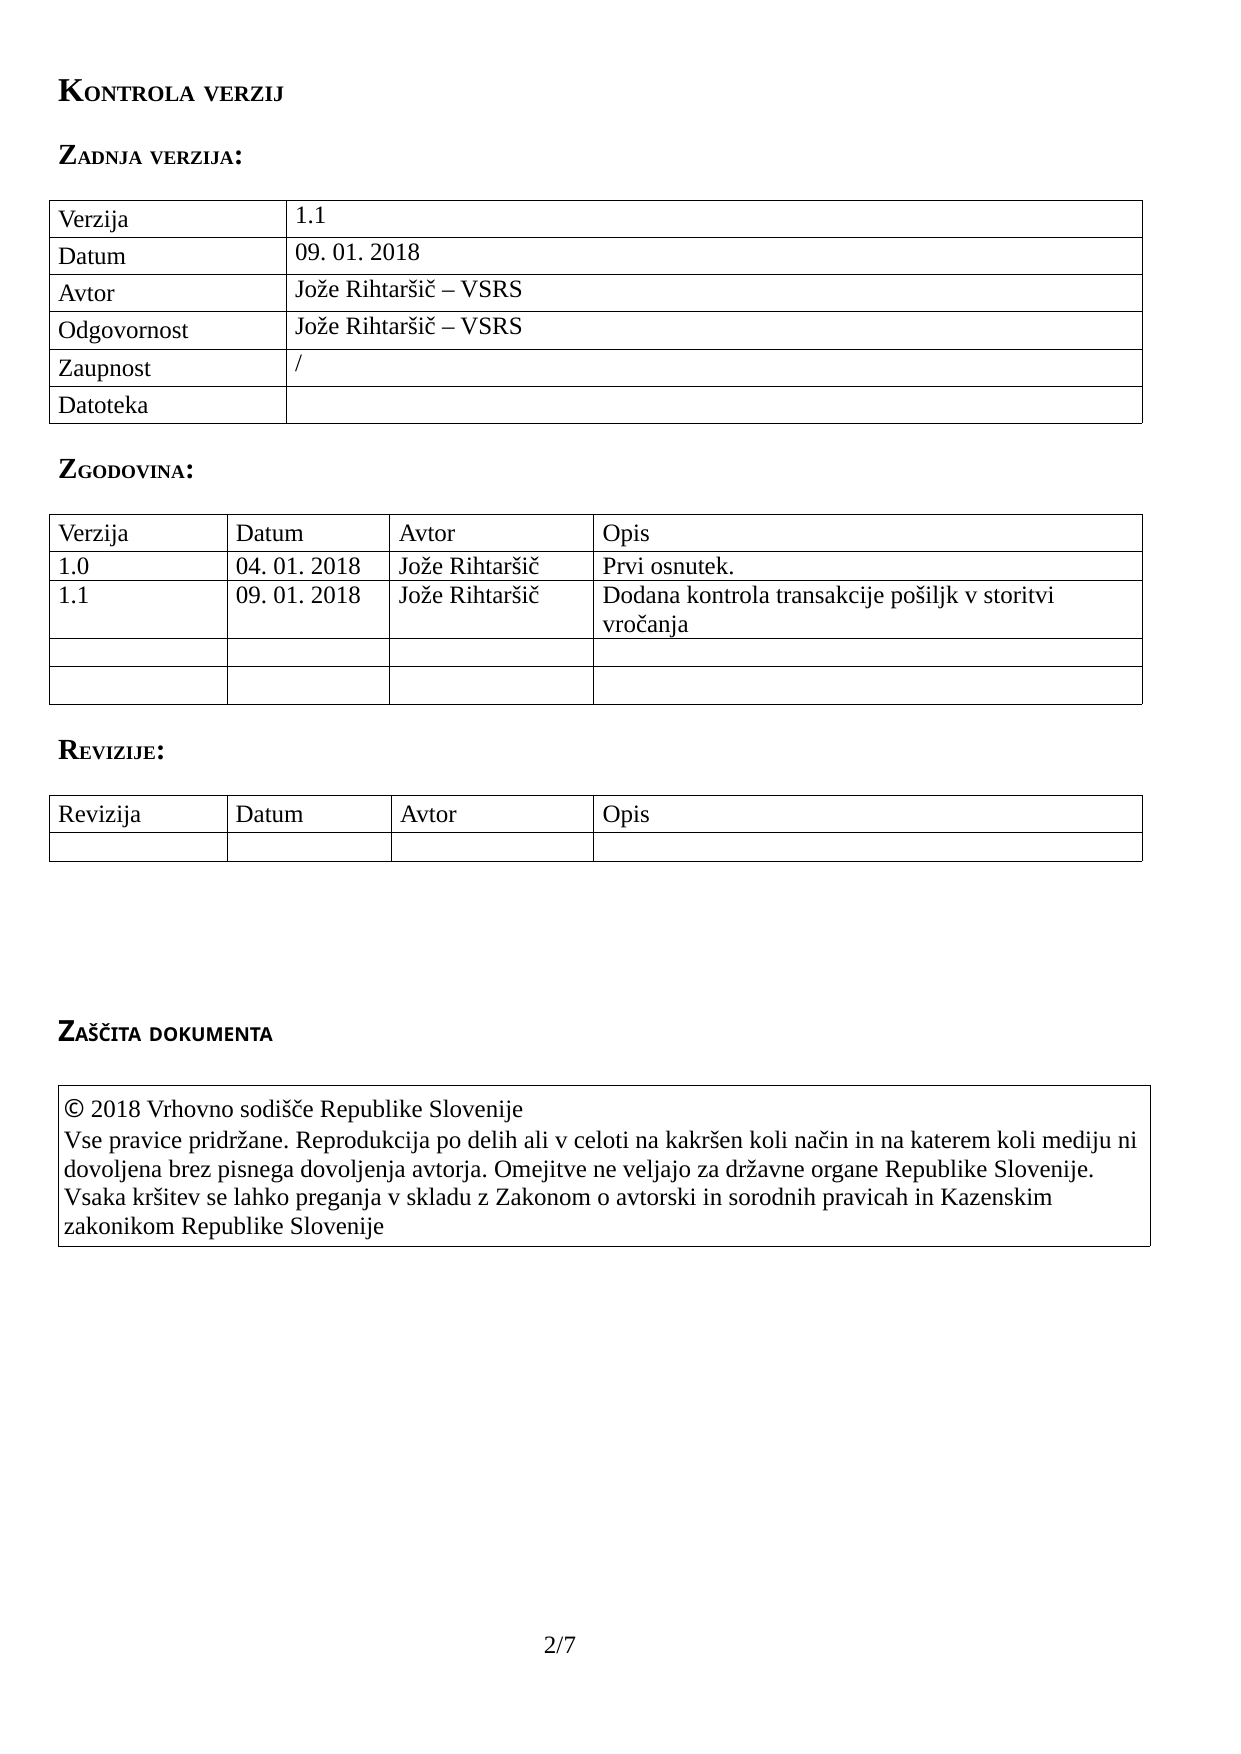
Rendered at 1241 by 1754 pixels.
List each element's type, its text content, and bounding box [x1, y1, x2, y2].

table_header 1.1 [287, 201, 1142, 237]
table_cell [228, 833, 391, 861]
table_header Datum [228, 796, 391, 832]
text Revizije: [58, 732, 1177, 766]
table_header Verzija [50, 201, 286, 237]
table_cell [287, 387, 1142, 423]
table_cell [390, 639, 593, 666]
table_header Revizija [50, 796, 227, 832]
table_header Datum [228, 515, 389, 551]
table_header Avtor [390, 515, 593, 551]
table_cell Avtor [50, 275, 286, 311]
table_cell Jože Rihtaršič – VSRS [287, 275, 1142, 311]
table_cell 09. 01. 2018 [228, 581, 389, 638]
text Zaščita dokumenta [58, 1011, 1177, 1050]
table_cell [228, 639, 389, 666]
text Kontrola verzij [58, 70, 1177, 109]
table_cell Datum [50, 238, 286, 274]
table_cell Dodana kontrola transakcije pošiljk v storitvi vročanja [594, 581, 1142, 638]
table_cell Odgovornost [50, 312, 286, 348]
text Zadnja verzija: [58, 137, 1177, 171]
table_cell Jože Rihtaršič [390, 552, 593, 580]
table_cell [392, 833, 593, 861]
table_cell [594, 639, 1142, 666]
table_cell [228, 667, 389, 704]
table_cell 09. 01. 2018 [287, 238, 1142, 274]
table_header Opis [594, 515, 1142, 551]
table_cell [594, 833, 1142, 861]
table_cell Jože Rihtaršič – VSRS [287, 312, 1142, 348]
table_cell Zaupnost [50, 350, 286, 386]
table_cell [594, 667, 1142, 704]
table_header Avtor [392, 796, 593, 832]
table_cell 04. 01. 2018 [228, 552, 389, 580]
table_cell Jože Rihtaršič [390, 581, 593, 638]
table_cell / [287, 350, 1142, 386]
table_cell [50, 667, 227, 704]
table_header © 2018 Vrhovno sodišče Republike Slovenije Vse pravice pridržane. Reprodukcija po delih ali v celoti na kakršen koli način in na katerem koli mediju ni dovoljena brez pisnega dovoljenja avtorja. Omejitve ne veljajo za državne organe Republike Slovenije. Vsaka kršitev se lahko preganja v skladu z Zakonom o avtorski in sorodnih pravicah in Kazenskim zakonikom Republike Slovenije [59, 1086, 1150, 1246]
table_header Verzija [50, 515, 227, 551]
table_cell [50, 639, 227, 666]
table_cell [50, 833, 227, 861]
table_cell [390, 667, 593, 704]
table_cell 1.1 [50, 581, 227, 638]
table_cell Datoteka [50, 387, 286, 423]
table_cell Prvi osnutek. [594, 552, 1142, 580]
text Zgodovina: [58, 452, 1177, 485]
table_cell 1.0 [50, 552, 227, 580]
table_header Opis [594, 796, 1142, 832]
